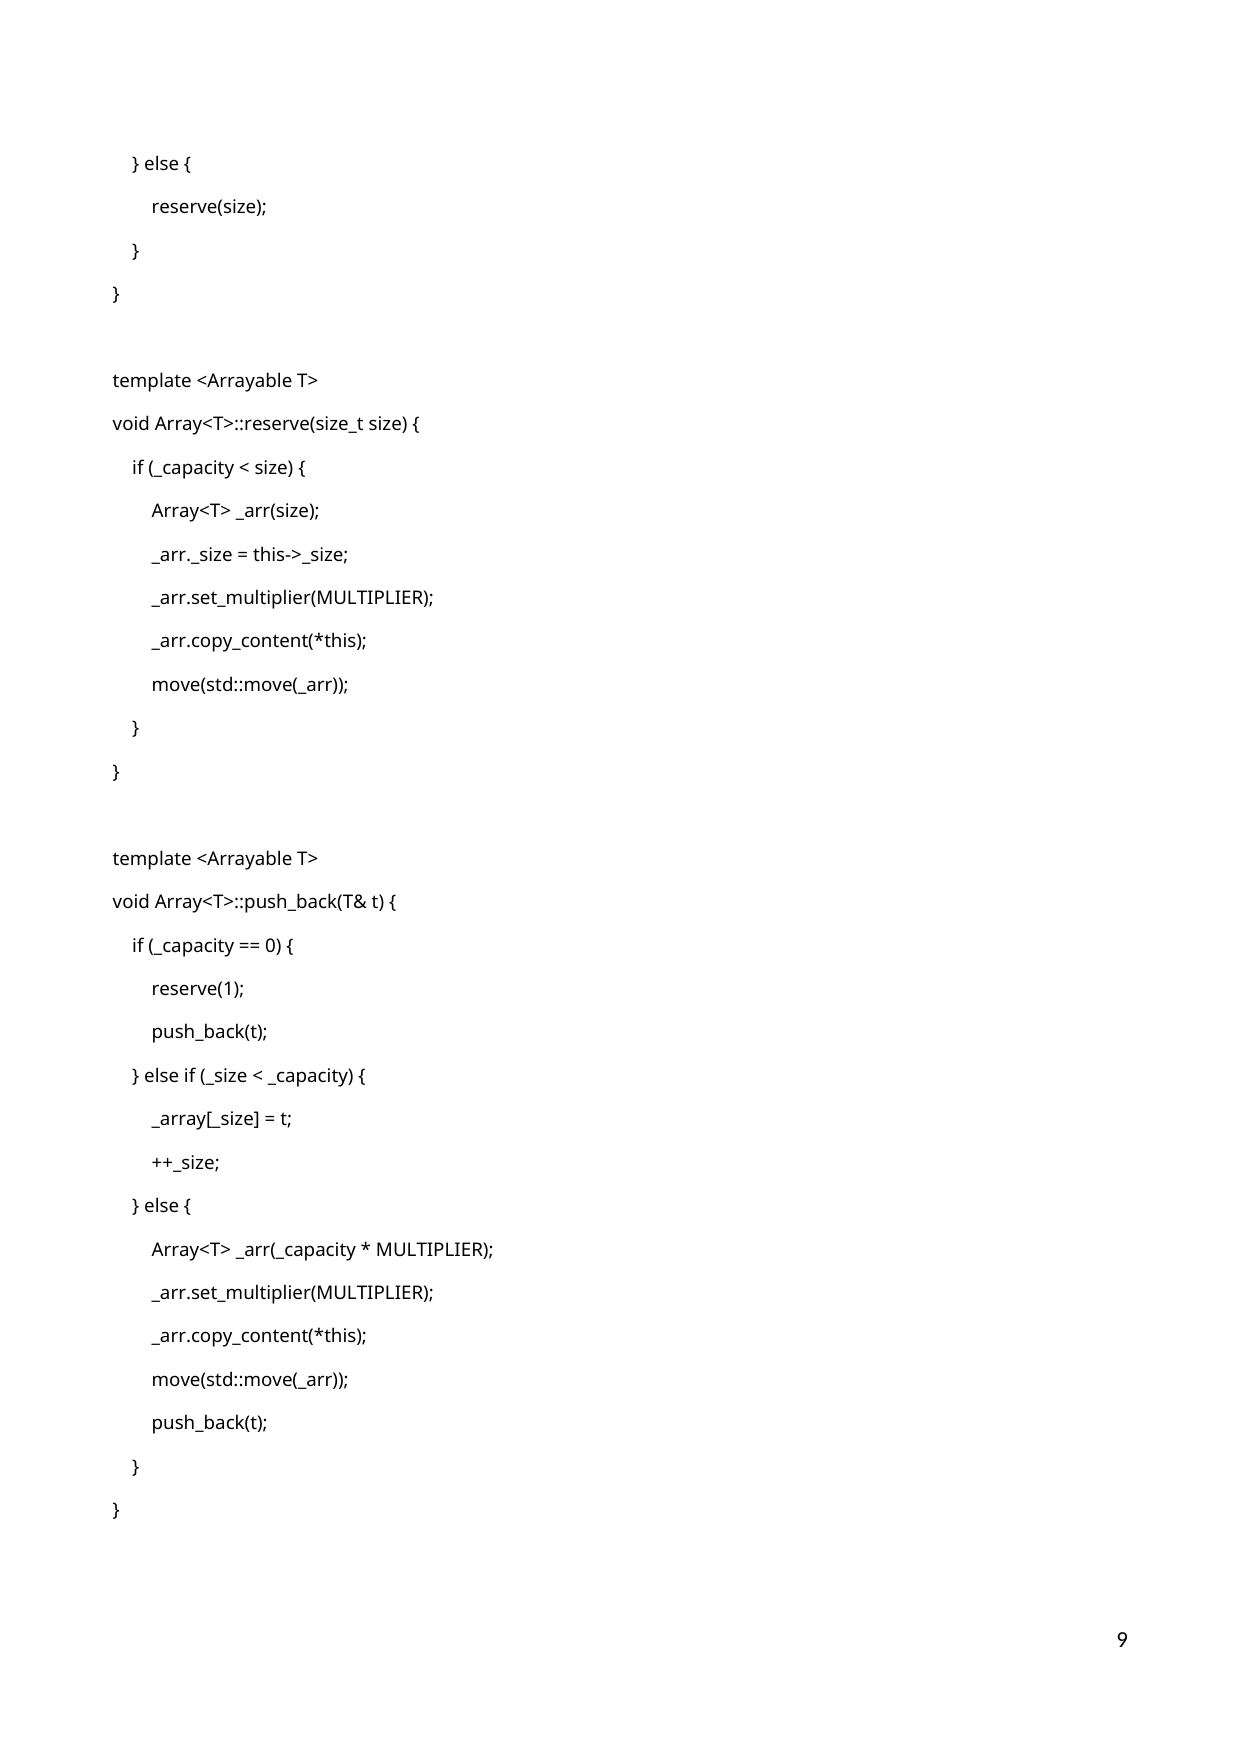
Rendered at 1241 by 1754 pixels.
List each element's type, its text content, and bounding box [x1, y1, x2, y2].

text if (_capacity == 0) { [112, 932, 1128, 957]
text Array<T> _arr(size); [112, 497, 1128, 523]
text move(std::move(_arr)); [112, 1366, 1128, 1392]
text _arr.copy_content(*this); [112, 1323, 1128, 1348]
text } else if (_size < _capacity) { [112, 1062, 1128, 1088]
text _arr.copy_content(*this); [112, 628, 1128, 653]
text } [112, 1453, 1128, 1479]
text if (_capacity < size) { [112, 454, 1128, 479]
text } [112, 1497, 1128, 1522]
text reserve(1); [112, 975, 1128, 1001]
text _arr.set_multiplier(MULTIPLIER); [112, 1279, 1128, 1305]
text ++_size; [112, 1149, 1128, 1174]
text void Array<T>::push_back(T& t) { [112, 888, 1128, 914]
text _array[_size] = t; [112, 1106, 1128, 1131]
text _arr.set_multiplier(MULTIPLIER); [112, 584, 1128, 610]
text } [112, 715, 1128, 740]
text } else { [112, 1192, 1128, 1218]
text move(std::move(_arr)); [112, 671, 1128, 697]
text Array<T> _arr(_capacity * MULTIPLIER); [112, 1236, 1128, 1261]
text void Array<T>::reserve(size_t size) { [112, 411, 1128, 436]
text push_back(t); [112, 1410, 1128, 1435]
text push_back(t); [112, 1019, 1128, 1044]
text reserve(size); [112, 193, 1128, 219]
text } [112, 237, 1128, 262]
text } [112, 280, 1128, 306]
text _arr._size = this->_size; [112, 541, 1128, 566]
text template <Arrayable T> [112, 845, 1128, 871]
text } else { [112, 150, 1128, 176]
text template <Arrayable T> [112, 367, 1128, 393]
text } [112, 758, 1128, 784]
